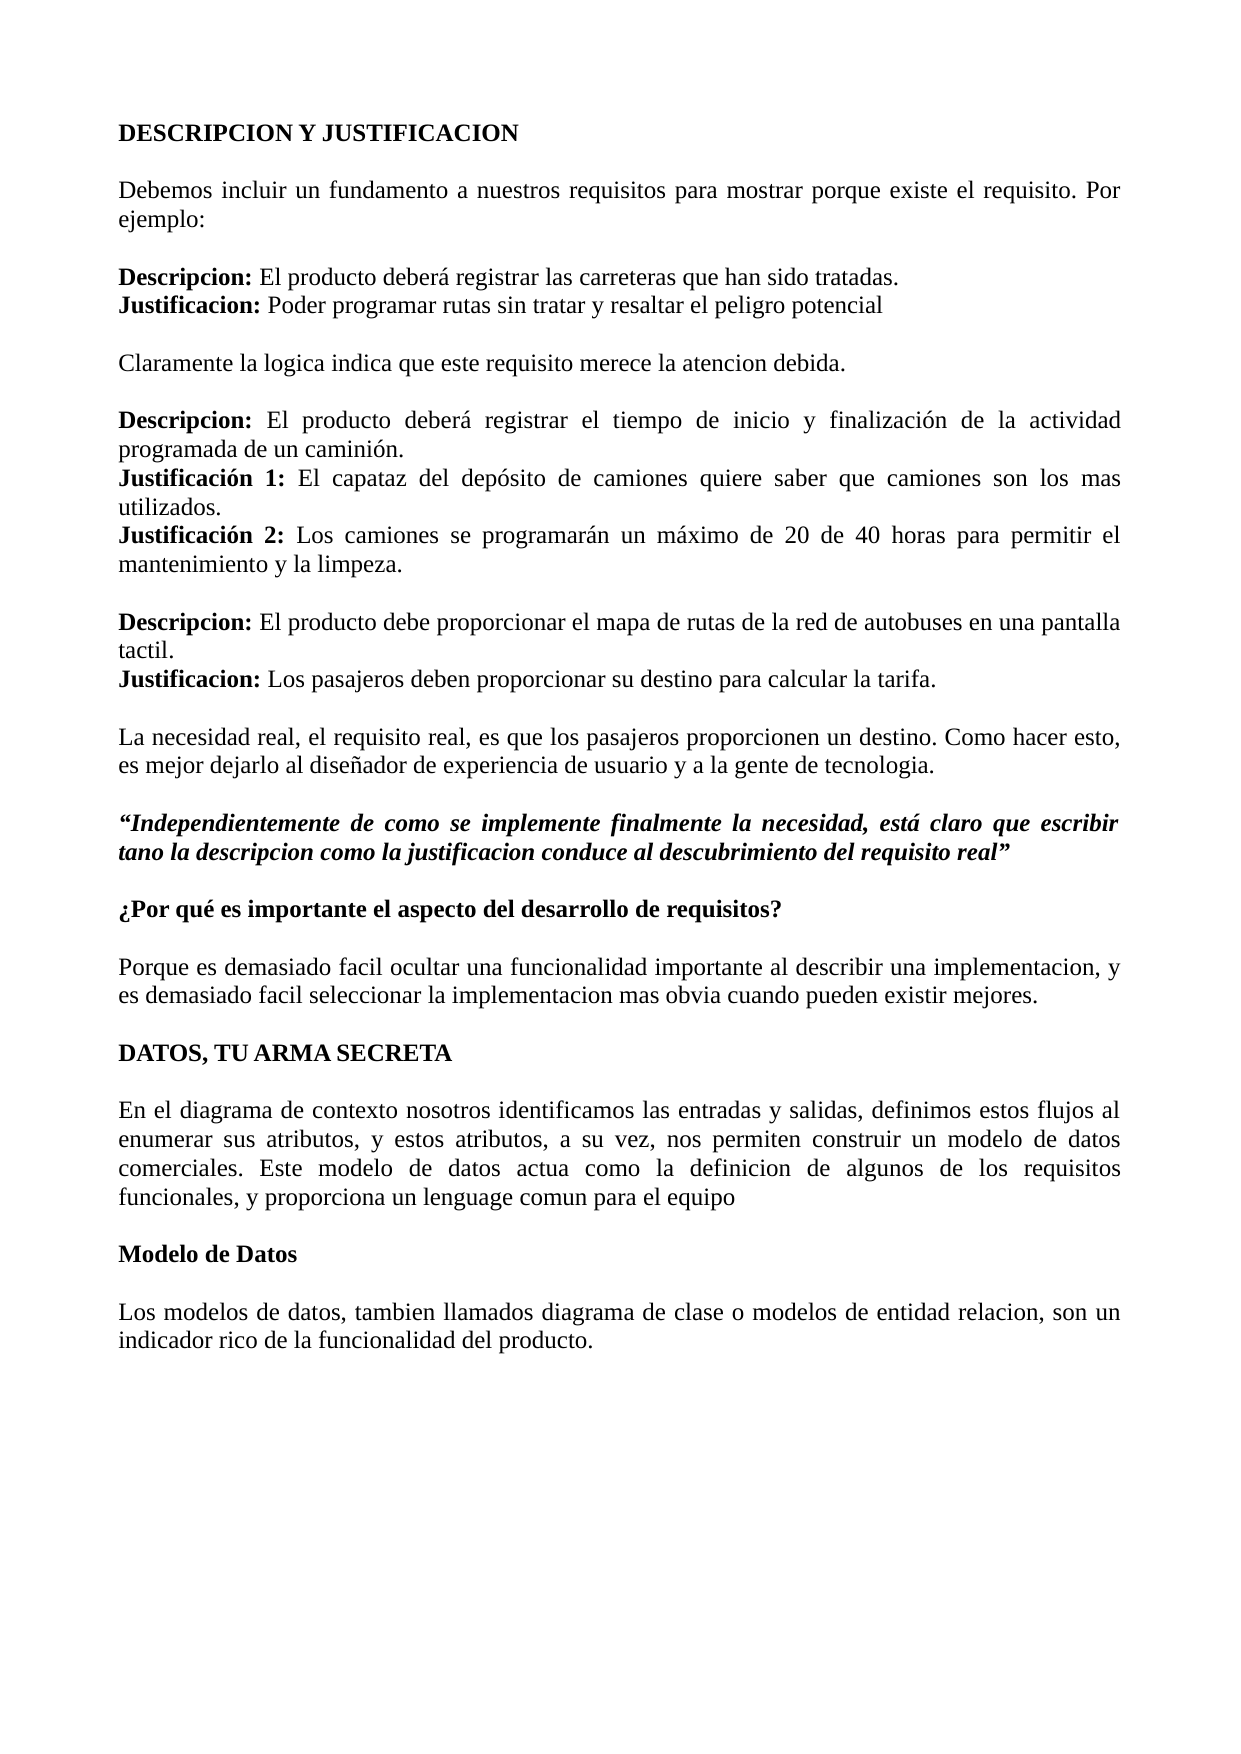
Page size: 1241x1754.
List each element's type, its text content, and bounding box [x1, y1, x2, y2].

text Justificación 1: El capataz del depósito de camiones quiere saber que camiones son los mas utilizados. [118, 463, 1122, 521]
text DATOS, TU ARMA SECRETA [118, 1038, 1122, 1067]
text Los modelos de datos, tambien llamados diagrama de clase o modelos de entidad relacion, son un indicador rico de la funcionalidad del producto. [118, 1297, 1122, 1354]
text La necesidad real, el requisito real, es que los pasajeros proporcionen un destino. Como hacer esto, es mejor dejarlo al diseñador de experiencia de usuario y a la gente de tecnologia. [118, 722, 1122, 779]
text Debemos incluir un fundamento a nuestros requisitos para mostrar porque existe el requisito. Por ejemplo: [118, 176, 1122, 233]
text Claramente la logica indica que este requisito merece la atencion debida. [118, 348, 1122, 377]
text Porque es demasiado facil ocultar una funcionalidad importante al describir una implementacion, y es demasiado facil seleccionar la implementacion mas obvia cuando pueden existir mejores. [118, 952, 1122, 1009]
text Justificacion: Los pasajeros deben proporcionar su destino para calcular la tarifa. [118, 664, 1122, 693]
text Descripcion: El producto debe proporcionar el mapa de rutas de la red de autobuses en una pantalla tactil. [118, 607, 1122, 664]
text Modelo de Datos [118, 1239, 1122, 1268]
text DESCRIPCION Y JUSTIFICACION [118, 118, 1122, 147]
text Descripcion: El producto deberá registrar el tiempo de inicio y finalización de la actividad programada de un caminión. [118, 406, 1122, 463]
text En el diagrama de contexto nosotros identificamos las entradas y salidas, definimos estos flujos al enumerar sus atributos, y estos atributos, a su vez, nos permiten construir un modelo de datos comerciales. Este modelo de datos actua como la definicion de algunos de los requisitos funcionales, y proporciona un lenguage comun para el equipo [118, 1096, 1122, 1211]
text “Independientemente de como se implemente finalmente la necesidad, está claro que escribir tano la descripcion como la justificacion conduce al descubrimiento del requisito real” [118, 808, 1122, 866]
text Justificación 2: Los camiones se programarán un máximo de 20 de 40 horas para permitir el mantenimiento y la limpeza. [118, 521, 1122, 578]
text Justificacion: Poder programar rutas sin tratar y resaltar el peligro potencial [118, 291, 1122, 319]
text ¿Por qué es importante el aspecto del desarrollo de requisitos? [118, 894, 1122, 923]
text Descripcion: El producto deberá registrar las carreteras que han sido tratadas. [118, 262, 1122, 291]
